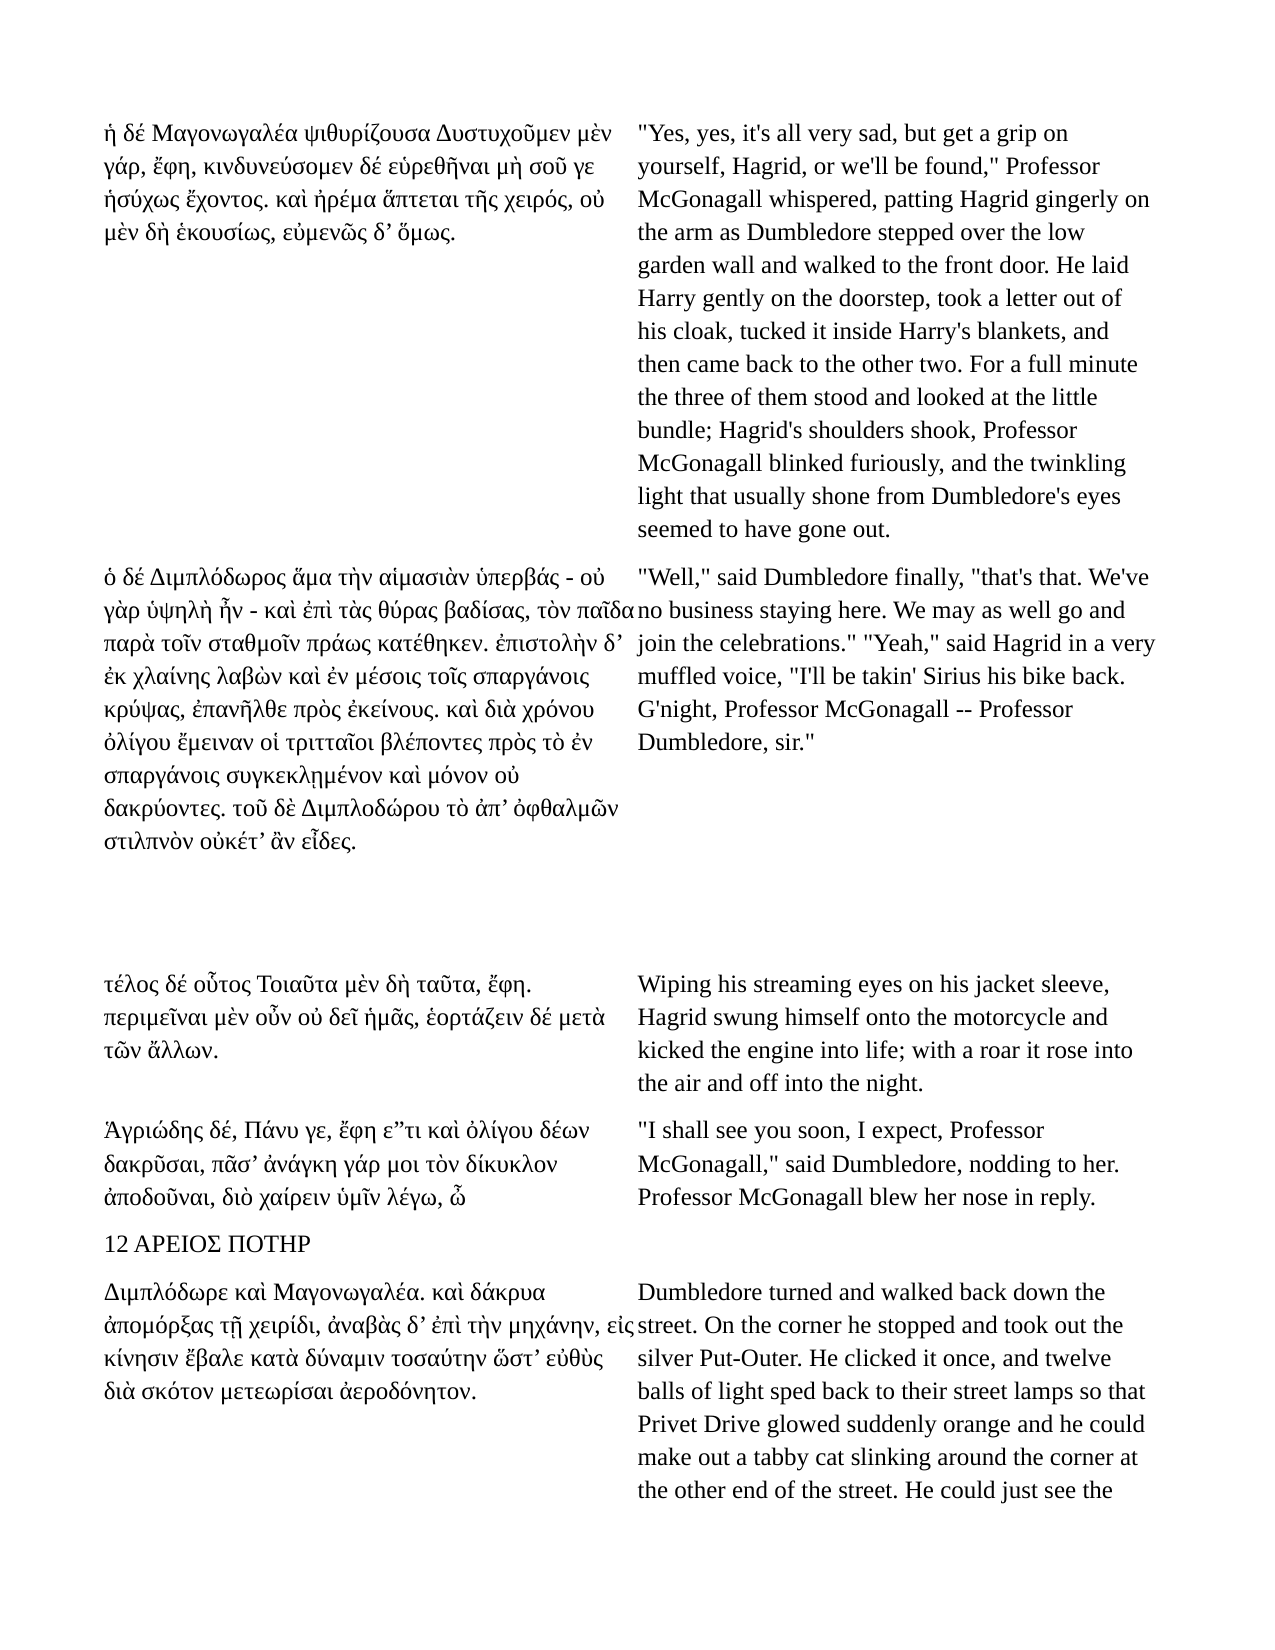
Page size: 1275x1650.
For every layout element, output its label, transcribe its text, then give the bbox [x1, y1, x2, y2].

table_cell [104, 921, 637, 969]
table_cell ὁ δέ Διμπλόδωρος ἅμα τὴν αἱμασιὰν ὑπερβάς - οὐ γὰρ ὑψηλὴ ἦν - καὶ ἐπὶ τὰς θύρας βαδίσας, τὸν παῖδα παρὰ τοῖν σταθμοῖν πράως κατέθηκεν. ἐπιστολὴν δ’ ἐκ χλαίνης λαβὼν καὶ ἐν μέσοις τοῖς σπαργάνοις κρύψας, ἐπανῆλθε πρὸς ἐκείνους. καὶ διὰ χρόνου ὀλίγου ἔμειναν οἱ τριτταῖοι βλέποντες πρὸς τὸ ἐν σπαργάνοις συγκεκλῃμένον καὶ μόνον οὐ δακρύοντες. τοῦ δὲ Διμπλοδώρου τὸ ἀπ’ ὀφθαλμῶν στιλπνὸν οὐκέτ’ ἂν εἶδες. [104, 562, 637, 874]
table_cell Διμπλόδωρε καὶ Μαγονωγαλέα. καὶ δάκρυα ἀπομόρξας τῇ χειρίδι, ἀναβὰς δ’ ἐπὶ τὴν μηχάνην, εἰς κίνησιν ἔβαλε κατὰ δύναμιν τοσαύτην ὥστ’ εὐθὺς διὰ σκότον μετεωρίσαι ἀεροδόνητον. [104, 1277, 637, 1504]
table_cell ἡ δέ Μαγονωγαλέα ψιθυρίζουσα Δυστυχοῦμεν μὲν γάρ, ἔφη, κινδυνεύσομεν δέ εὑρεθῆναι μὴ σοῦ γε ἡσύχως ἔχοντος. καὶ ἠρέμα ἅπτεται τῆς χειρός, οὐ μὲν δὴ ἑκουσίως, εὐμενῶς δ’ ὅμως. [104, 118, 637, 562]
table_cell Wiping his streaming eyes on his jacket sleeve, Hagrid swung himself onto the motorcycle and kicked the engine into life; with a roar it rose into the air and off into the night. [638, 969, 1157, 1116]
table_cell τέλος δέ οὗτος Τοιαῦτα μὲν δὴ ταῦτα, ἔφη. περιμεῖναι μὲν οὖν οὐ δεῖ ἡμᾶς, ἑορτάζειν δέ μετὰ τῶν ἄλλων. [104, 969, 637, 1116]
table_cell Dumbledore turned and walked back down the street. On the corner he stopped and took out the silver Put-Outer. He clicked it once, and twelve balls of light sped back to their street lamps so that Privet Drive glowed suddenly orange and he could make out a tabby cat slinking around the corner at the other end of the street. He could just see the [638, 1277, 1157, 1504]
table_cell [104, 874, 637, 921]
table_cell "Well," said Dumbledore finally, "that's that. We've no business staying here. We may as well go and join the celebrations." "Yeah," said Hagrid in a very muffled voice, "I'll be takin' Sirius his bike back. G'night, Professor McGonagall -- Professor Dumbledore, sir." [638, 562, 1157, 874]
table_cell "I shall see you soon, I expect, Professor McGonagall," said Dumbledore, nodding to her. Professor McGonagall blew her nose in reply. [638, 1116, 1157, 1229]
table_cell [638, 921, 1157, 969]
table_cell "Yes, yes, it's all very sad, but get a grip on yourself, Hagrid, or we'll be found," Professor McGonagall whispered, patting Hagrid gingerly on the arm as Dumbledore stepped over the low garden wall and walked to the front door. He laid Harry gently on the doorstep, took a letter out of his cloak, tucked it inside Harry's blankets, and then came back to the other two. For a full minute the three of them stood and looked at the little bundle; Hagrid's shoulders shook, Professor McGonagall blinked furiously, and the twinkling light that usually shone from Dumbledore's eyes seemed to have gone out. [638, 118, 1157, 562]
table_cell [638, 874, 1157, 921]
table_cell Ἁγριώδης δέ, Πάνυ γε, ἔφη ε”τι καὶ ὀλίγου δέων δακρῦσαι, πᾶσ’ ἀνάγκη γάρ μοι τὸν δίκυκλον ἀποδοῦναι, διὸ χαίρειν ὑμῖν λέγω, ὦ [104, 1116, 637, 1229]
table_cell 12 ΑΡΕΙΟΣ ΠΟΤΗΡ [104, 1229, 637, 1277]
table_cell [638, 1229, 1157, 1277]
